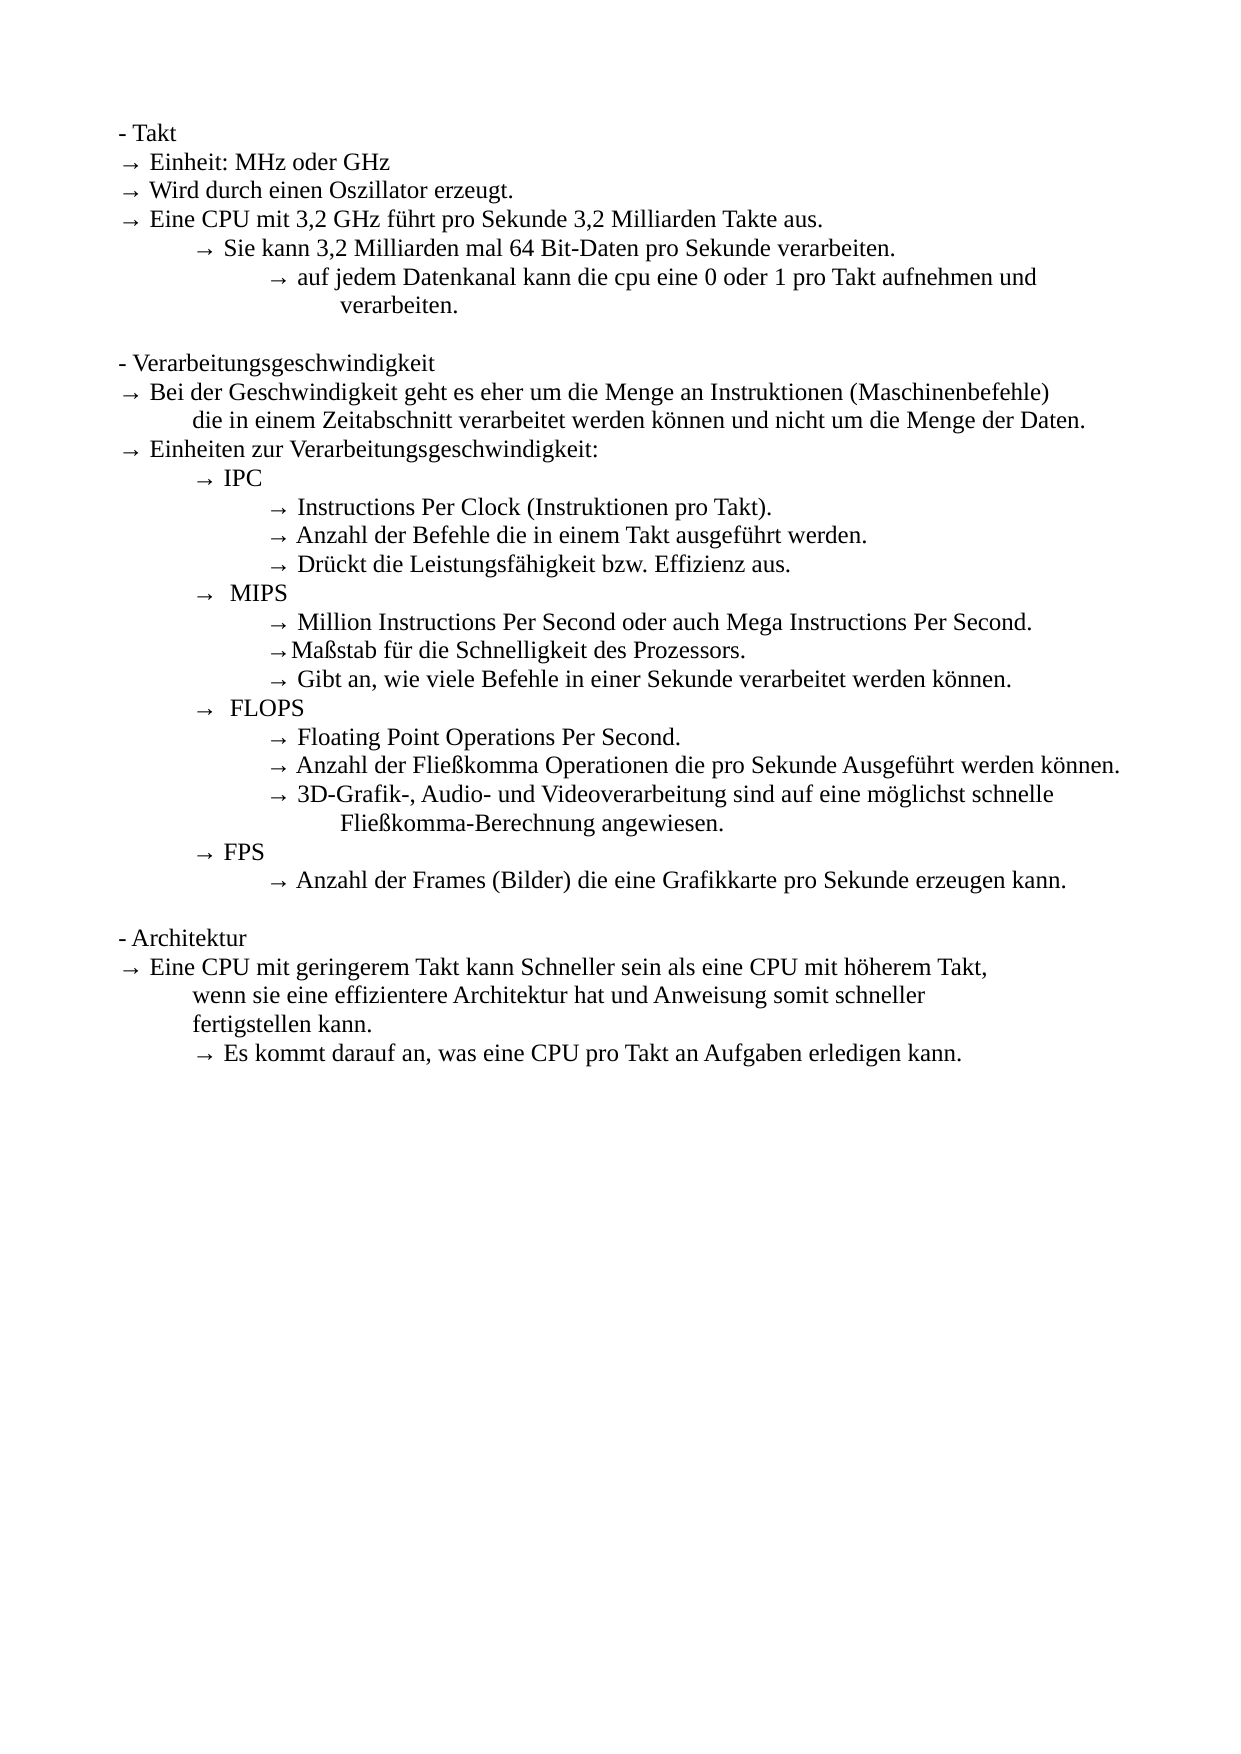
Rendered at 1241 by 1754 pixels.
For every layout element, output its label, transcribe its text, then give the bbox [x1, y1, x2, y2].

text → Bei der Geschwindigkeit geht es eher um die Menge an Instruktionen (Maschinenbefehle) [118, 377, 1122, 406]
text → Eine CPU mit 3,2 GHz führt pro Sekunde 3,2 Milliarden Takte aus. [118, 204, 1122, 233]
text fertigstellen kann. [118, 1009, 1122, 1038]
text wenn sie eine effizientere Architektur hat und Anweisung somit schneller [118, 981, 1122, 1009]
text →Maßstab für die Schnelligkeit des Prozessors. [118, 636, 1122, 664]
text → Es kommt darauf an, was eine CPU pro Takt an Aufgaben erledigen kann. [118, 1038, 1122, 1067]
text - Takt [118, 118, 1122, 147]
text → auf jedem Datenkanal kann die cpu eine 0 oder 1 pro Takt aufnehmen und [118, 262, 1122, 291]
text → Instructions Per Clock (Instruktionen pro Takt). [118, 492, 1122, 521]
text - Verarbeitungsgeschwindigkeit [118, 348, 1122, 377]
text → MIPS [118, 578, 1122, 607]
text → Gibt an, wie viele Befehle in einer Sekunde verarbeitet werden können. [118, 664, 1122, 693]
text → Wird durch einen Oszillator erzeugt. [118, 176, 1122, 204]
text → Anzahl der Frames (Bilder) die eine Grafikkarte pro Sekunde erzeugen kann. [118, 866, 1122, 894]
text → IPC [118, 463, 1122, 492]
text → Sie kann 3,2 Milliarden mal 64 Bit-Daten pro Sekunde verarbeiten. [118, 233, 1122, 262]
text → FPS [118, 837, 1122, 866]
text → Million Instructions Per Second oder auch Mega Instructions Per Second. [118, 607, 1122, 636]
text → Eine CPU mit geringerem Takt kann Schneller sein als eine CPU mit höherem Takt, [118, 952, 1122, 981]
text → Anzahl der Fließkomma Operationen die pro Sekunde Ausgeführt werden können. [118, 751, 1122, 779]
text - Architektur [118, 923, 1122, 952]
text → Einheiten zur Verarbeitungsgeschwindigkeit: [118, 434, 1122, 463]
text → Anzahl der Befehle die in einem Takt ausgeführt werden. [118, 521, 1122, 549]
text → FLOPS [118, 693, 1122, 722]
text die in einem Zeitabschnitt verarbeitet werden können und nicht um die Menge der Daten. [118, 406, 1122, 434]
text → Einheit: MHz oder GHz [118, 147, 1122, 176]
text → Drückt die Leistungsfähigkeit bzw. Effizienz aus. [118, 549, 1122, 578]
text → 3D-Grafik-, Audio- und Videoverarbeitung sind auf eine möglichst schnelle Fließkomma-Berechnung angewiesen. [118, 779, 1122, 837]
text → Floating Point Operations Per Second. [118, 722, 1122, 751]
text verarbeiten. [118, 291, 1122, 319]
